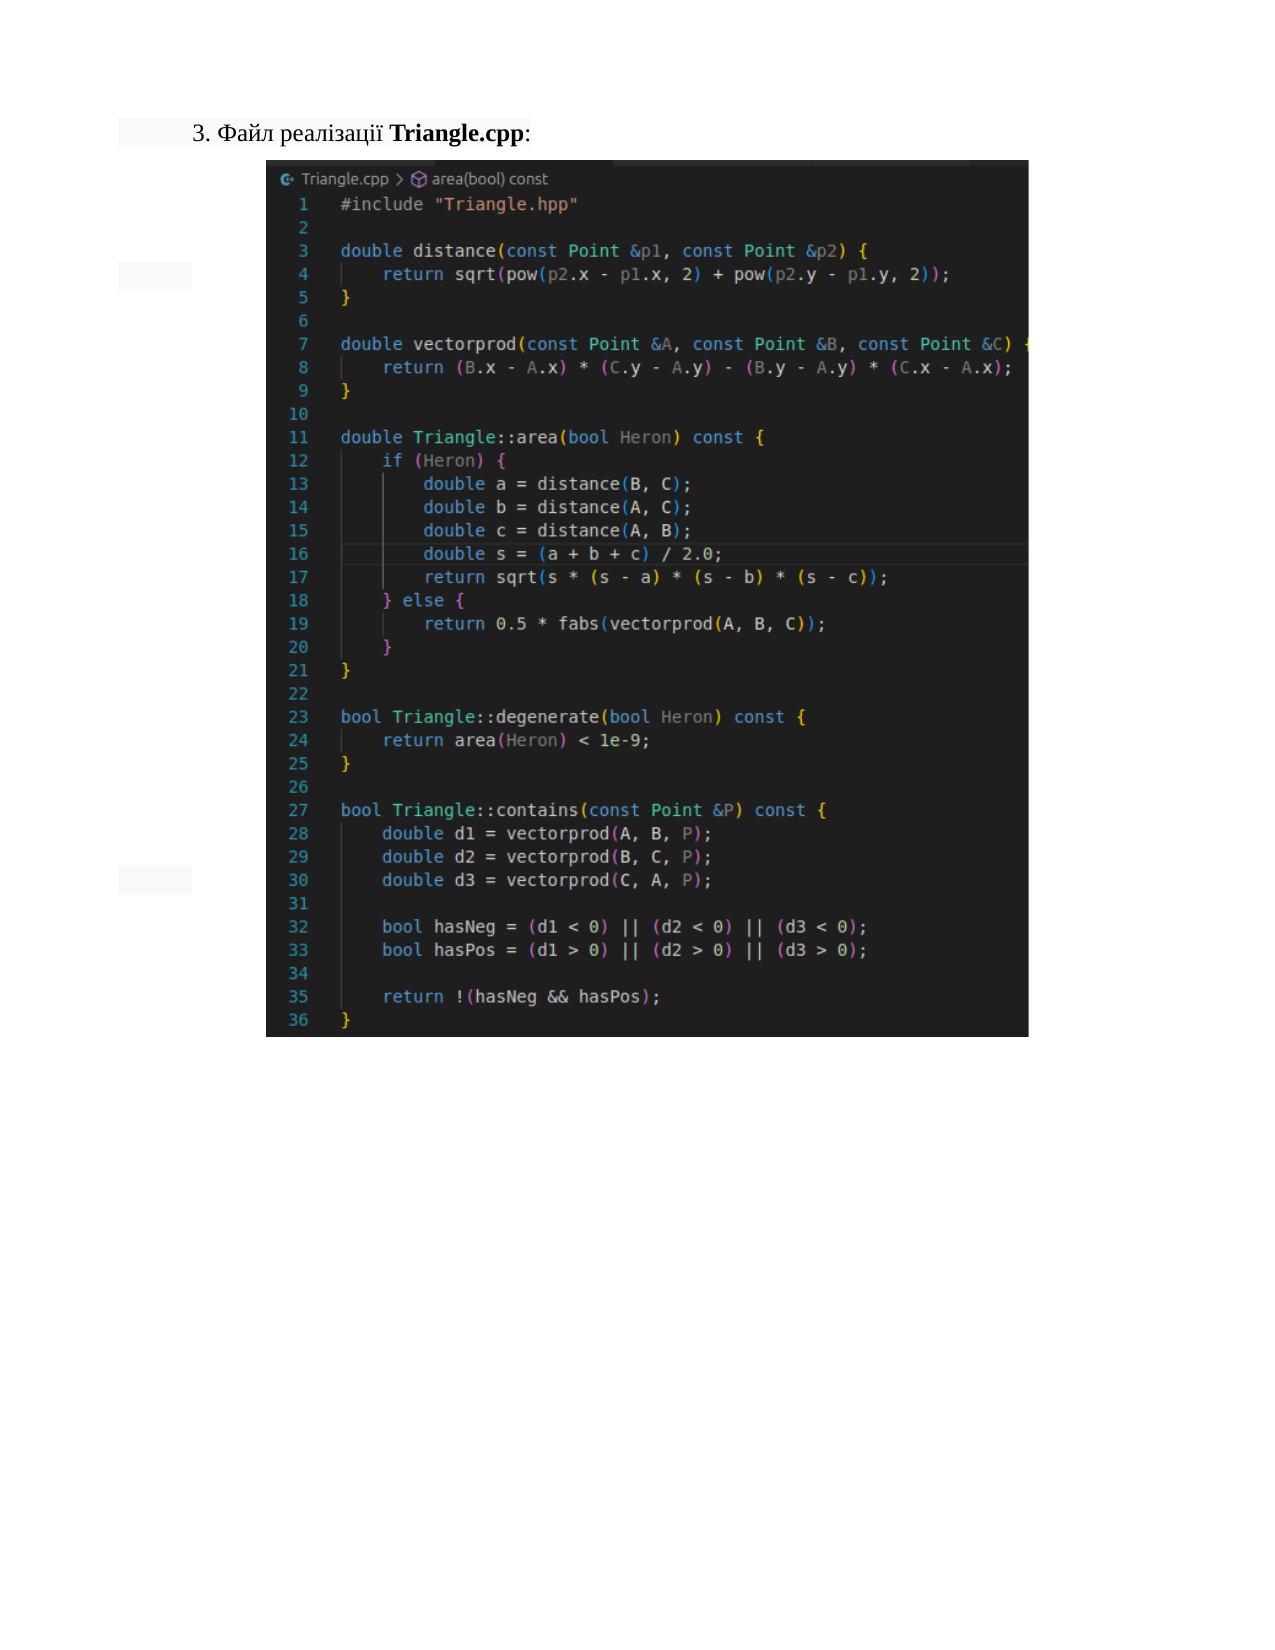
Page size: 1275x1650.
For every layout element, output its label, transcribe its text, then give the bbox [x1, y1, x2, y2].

picture [266, 160, 1029, 1037]
text 3. Файл реалізації Triangle.cpp: [118, 118, 1157, 147]
